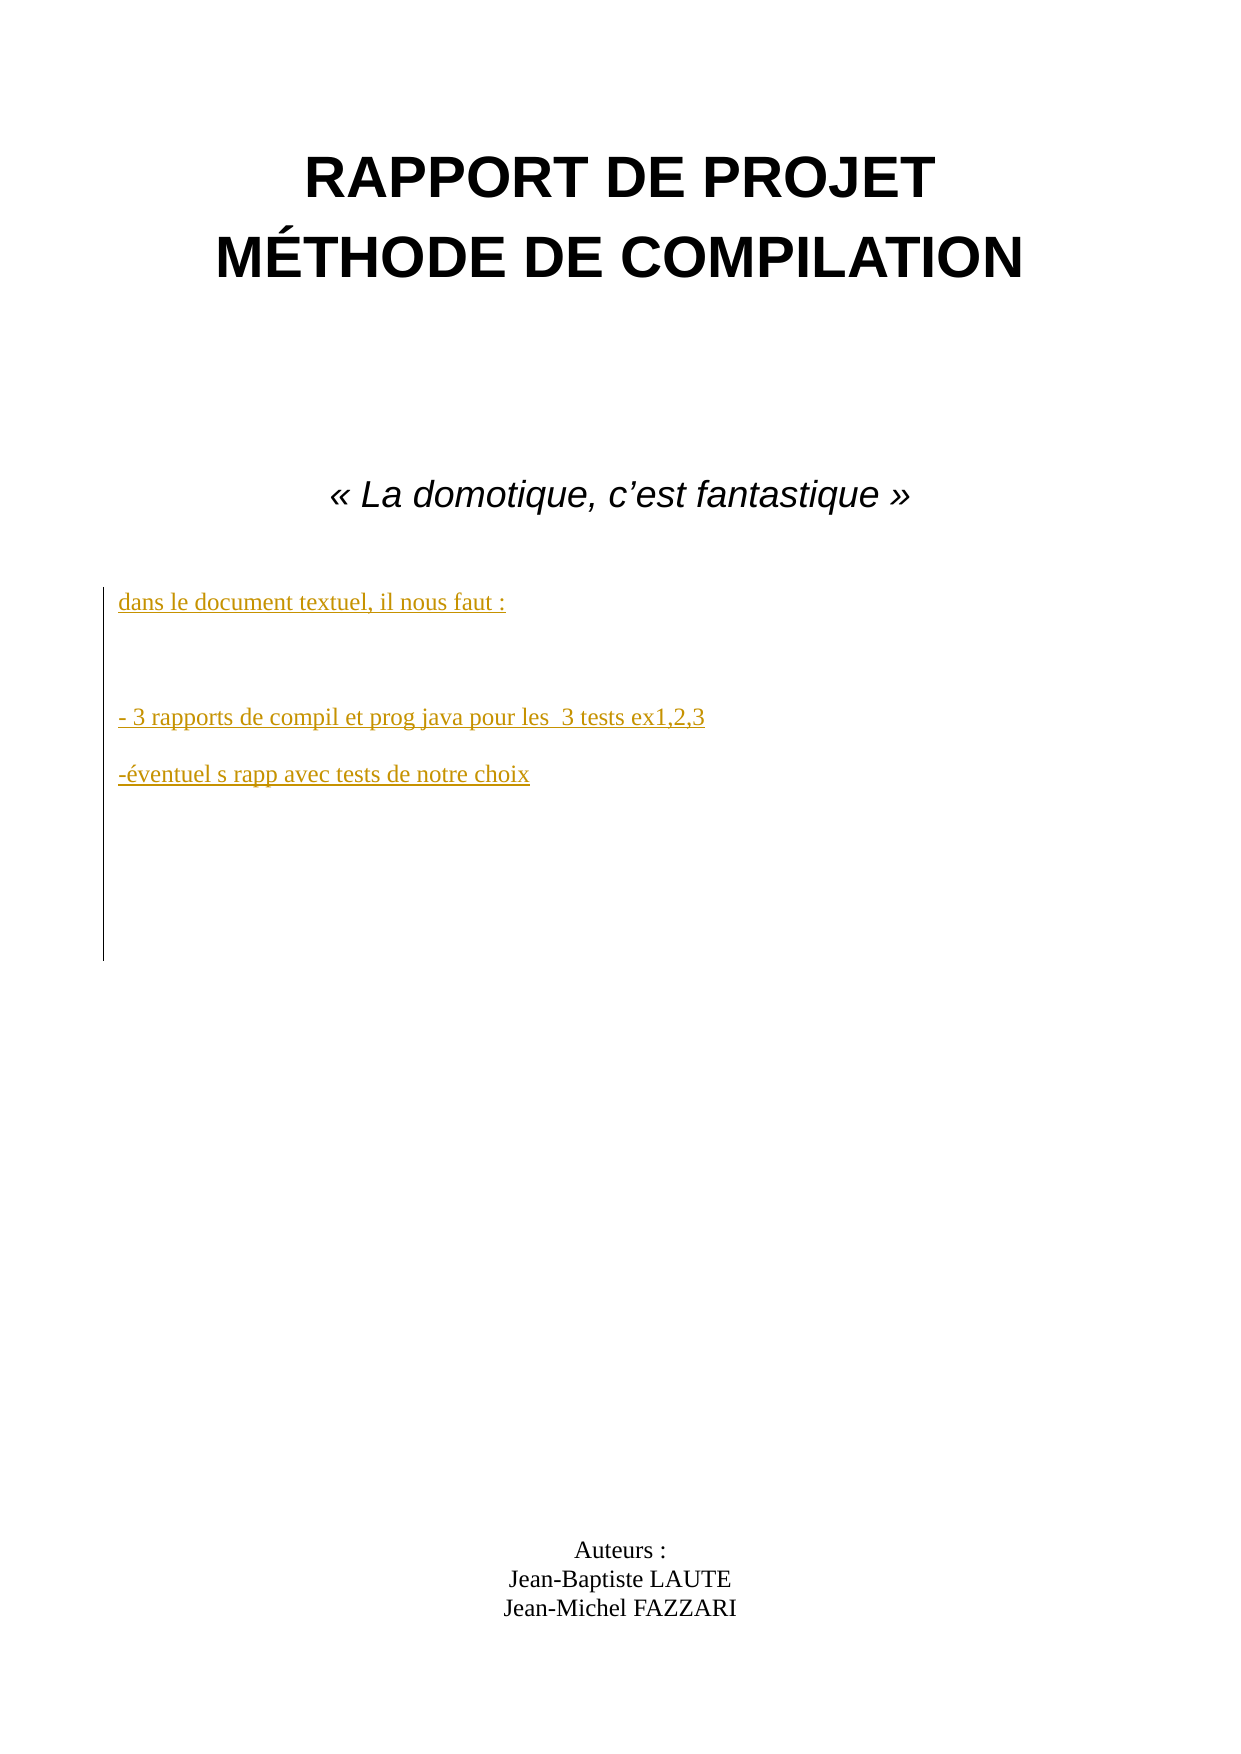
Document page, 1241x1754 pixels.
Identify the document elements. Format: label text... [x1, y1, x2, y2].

text Jean-Baptiste LAUTE [118, 1564, 1122, 1593]
text Jean-Michel FAZZARI [118, 1593, 1122, 1622]
text -éventuel s rapp avec tests de notre choix [118, 759, 1122, 788]
text - 3 rapports de compil et prog java pour les 3 tests ex1,2,3 [118, 702, 1122, 731]
text Auteurs : [118, 1536, 1122, 1564]
title MÉTHODE DE COMPILATION [118, 223, 1122, 290]
subtitle « La domotique, c’est fantastique » [118, 472, 1122, 515]
title RAPPORT DE PROJET [118, 143, 1122, 210]
text dans le document textuel, il nous faut : [118, 587, 1122, 616]
